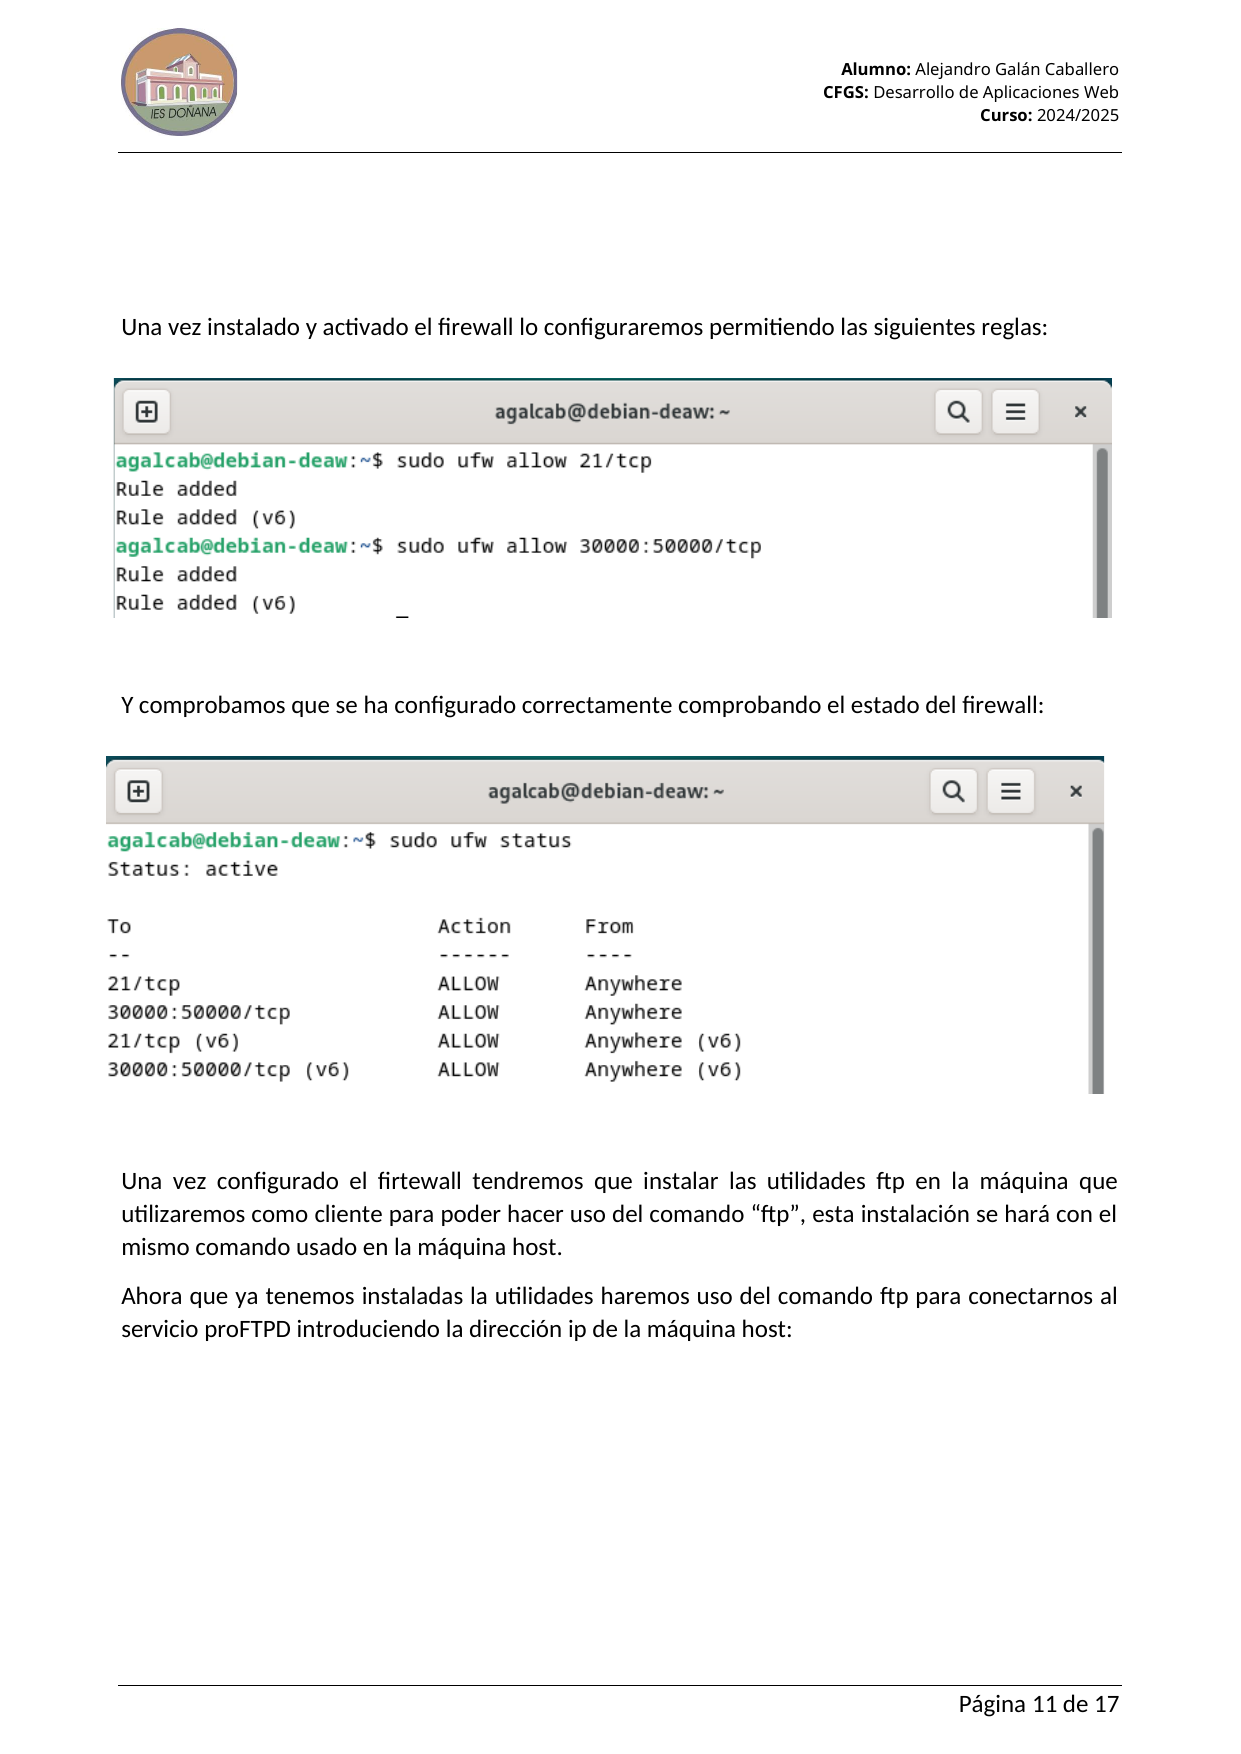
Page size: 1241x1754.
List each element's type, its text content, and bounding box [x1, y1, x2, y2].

picture [121, 28, 238, 136]
picture [106, 756, 1105, 1094]
text Una vez configurado el firtewall tendremos que instalar las utilidades ftp en la máquina que utilizaremos como cliente para poder hacer uso del comando “ftp”, esta instalación se hará con el mismo comando usado en la máquina host. [121, 1165, 1119, 1261]
text Una vez instalado y activado el firewall lo configuraremos permitiendo las siguientes reglas: [121, 311, 1119, 342]
picture [113, 378, 1112, 618]
text Y comprobamos que se ha configurado correctamente comprobando el estado del firewall: [121, 689, 1119, 719]
text Ahora que ya tenemos instaladas la utilidades haremos uso del comando ftp para conectarnos al servicio proFTPD introduciendo la dirección ip de la máquina host: [121, 1281, 1119, 1344]
